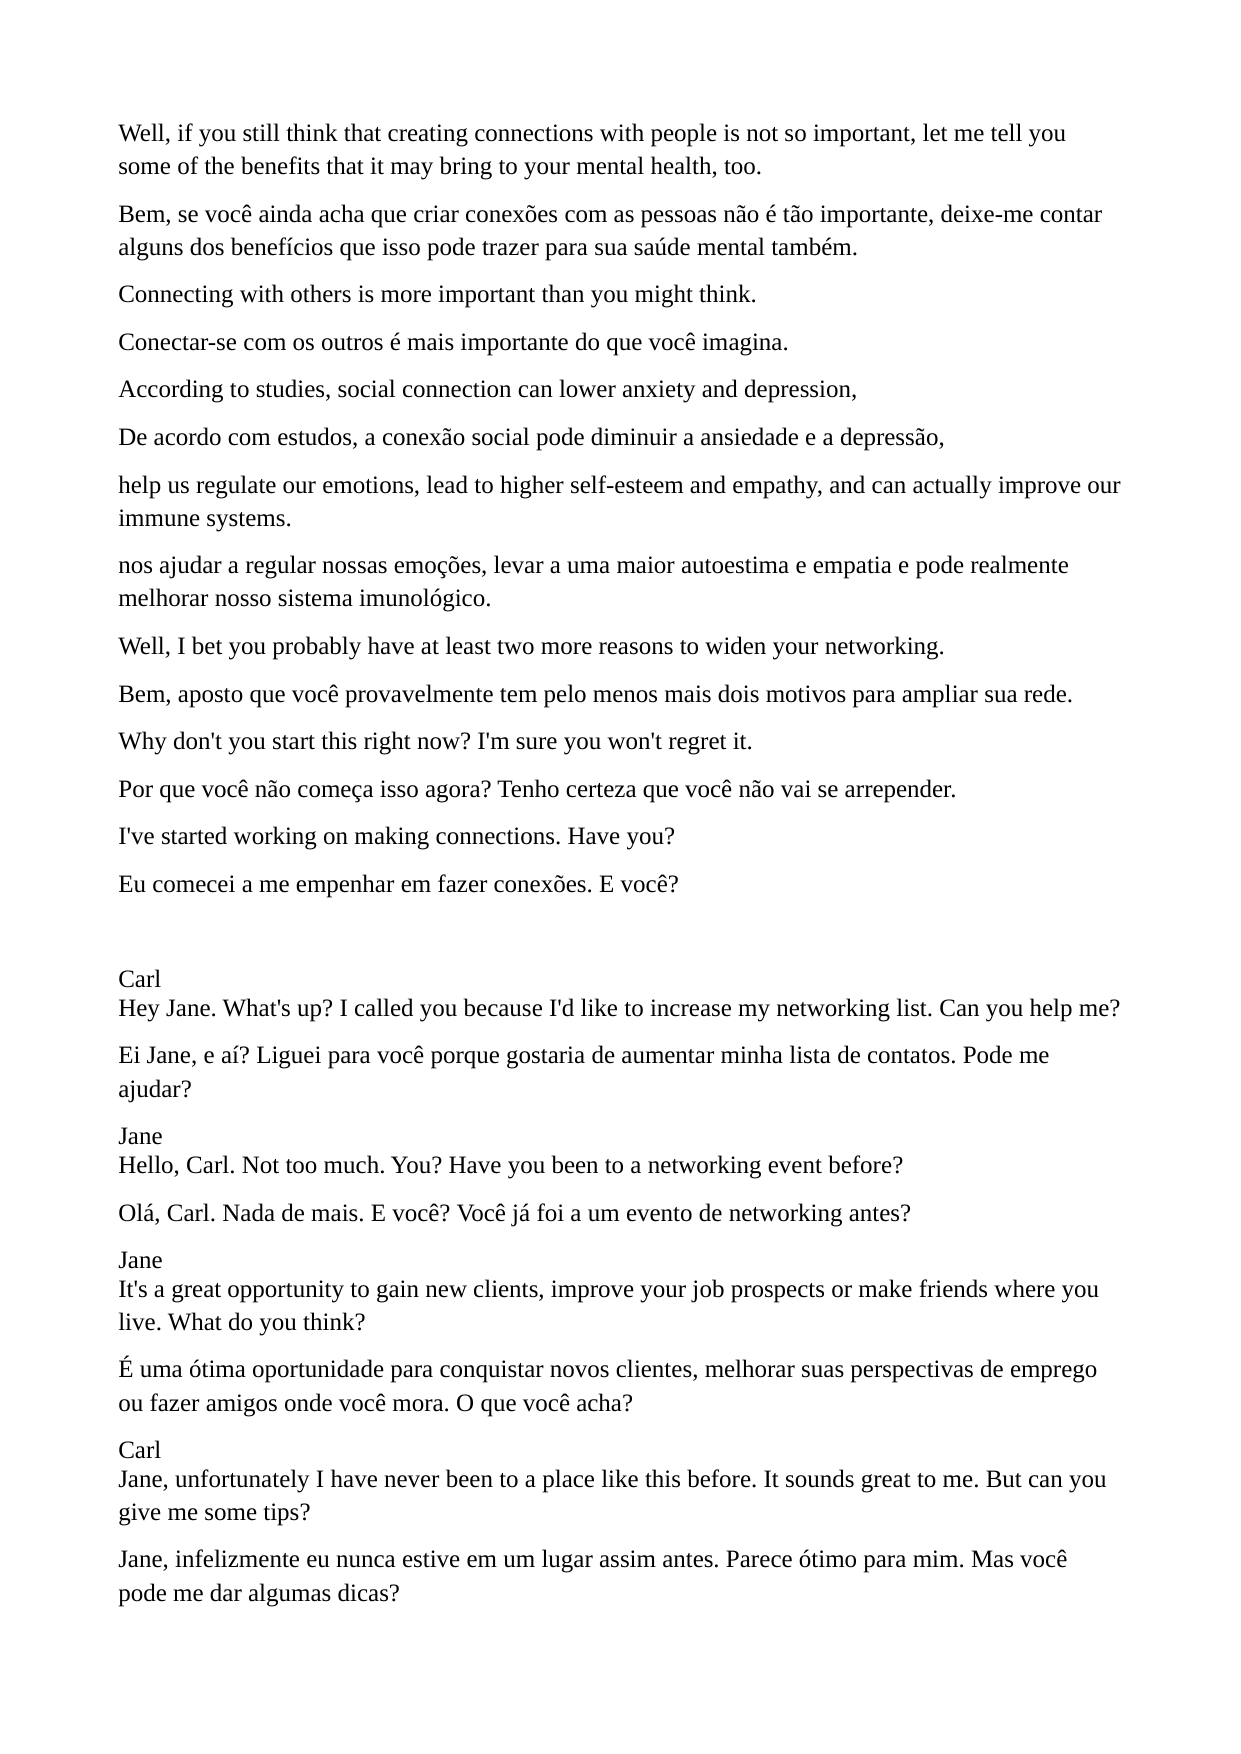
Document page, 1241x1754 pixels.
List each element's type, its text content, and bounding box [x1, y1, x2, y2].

text Why don't you start this right now? I'm sure you won't regret it. [118, 726, 1122, 755]
text Well, if you still think that creating connections with people is not so important, let me tell you some of the benefits that it may bring to your mental health, too. [118, 118, 1122, 180]
text É uma ótima oportunidade para conquistar novos clientes, melhorar suas perspectivas de emprego ou fazer amigos onde você mora. O que você acha? [118, 1354, 1122, 1416]
text Jane, infelizmente eu nunca estive em um lugar assim antes. Parece ótimo para mim. Mas você pode me dar algumas dicas? [118, 1544, 1122, 1606]
text Olá, Carl. Nada de mais. E você? Você já foi a um evento de networking antes? [118, 1198, 1122, 1226]
text Por que você não começa isso agora? Tenho certeza que você não vai se arrepender. [118, 774, 1122, 803]
text It's a great opportunity to gain new clients, improve your job prospects or make friends where you live. What do you think? [118, 1274, 1122, 1336]
text Jane, unfortunately I have never been to a place like this before. It sounds great to me. But can you give me some tips? [118, 1464, 1122, 1526]
text De acordo com estudos, a conexão social pode diminuir a ansiedade e a depressão, [118, 422, 1122, 451]
text Jane [118, 1245, 1122, 1274]
text Eu comecei a me empenhar em fazer conexões. E você? [118, 869, 1122, 898]
text Bem, aposto que você provavelmente tem pelo menos mais dois motivos para ampliar sua rede. [118, 679, 1122, 707]
text According to studies, social connection can lower anxiety and depression, [118, 374, 1122, 403]
text Carl [118, 1435, 1122, 1464]
text Ei Jane, e aí? Liguei para você porque gostaria de aumentar minha lista de contatos. Pode me ajudar? [118, 1041, 1122, 1102]
text Hey Jane. What's up? I called you because I'd like to increase my networking list. Can you help me? [118, 993, 1122, 1022]
text I've started working on making connections. Have you? [118, 821, 1122, 850]
text Connecting with others is more important than you might think. [118, 279, 1122, 308]
text Jane [118, 1121, 1122, 1150]
text Well, I bet you probably have at least two more reasons to widen your networking. [118, 631, 1122, 660]
text Bem, se você ainda acha que criar conexões com as pessoas não é tão importante, deixe-me contar alguns dos benefícios que isso pode trazer para sua saúde mental também. [118, 199, 1122, 261]
text Conectar-se com os outros é mais importante do que você imagina. [118, 327, 1122, 356]
text Hello, Carl. Not too much. You? Have you been to a networking event before? [118, 1150, 1122, 1179]
text nos ajudar a regular nossas emoções, levar a uma maior autoestima e empatia e pode realmente melhorar nosso sistema imunológico. [118, 550, 1122, 612]
text Carl [118, 964, 1122, 993]
text help us regulate our emotions, lead to higher self-esteem and empathy, and can actually improve our immune systems. [118, 470, 1122, 532]
